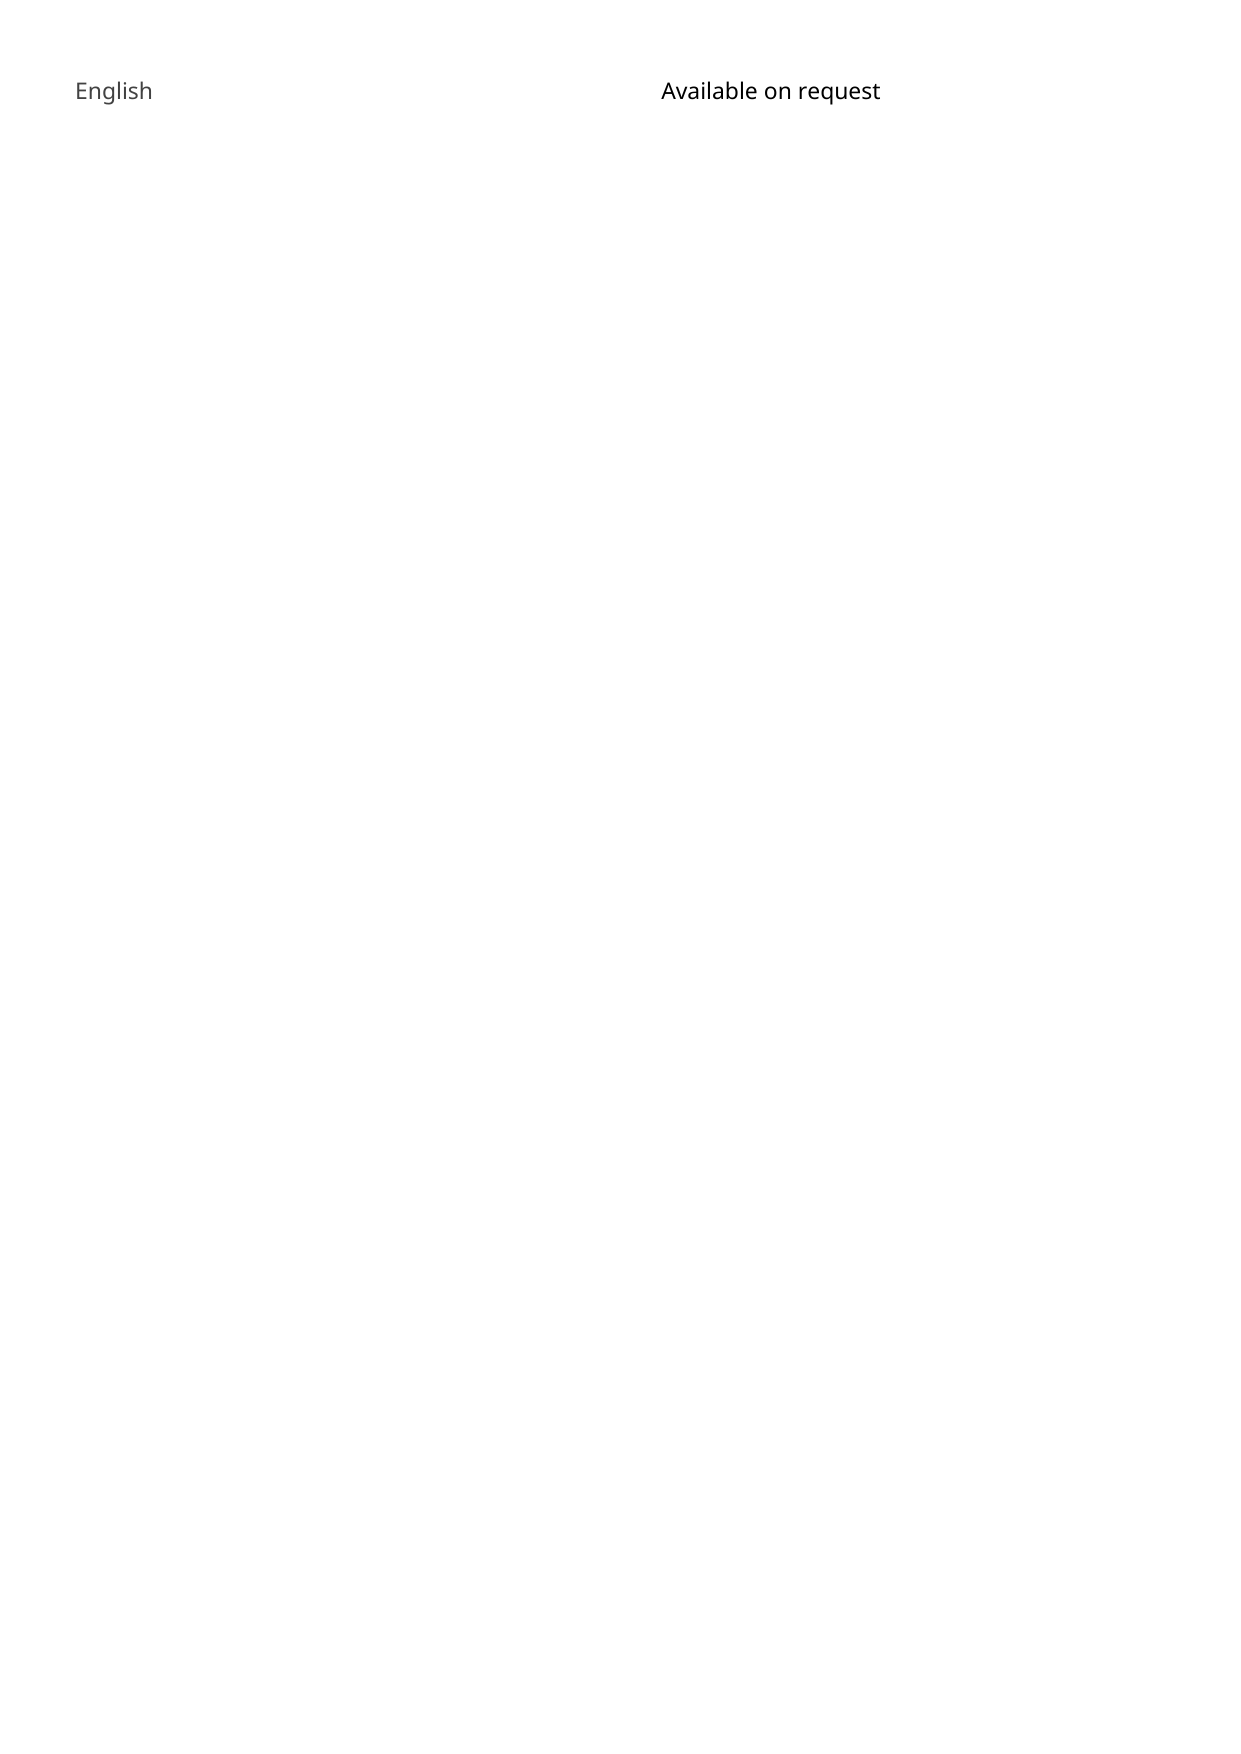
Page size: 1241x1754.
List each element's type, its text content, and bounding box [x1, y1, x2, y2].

table_header English [64, 75, 650, 164]
table_header Available on request [650, 75, 1173, 164]
